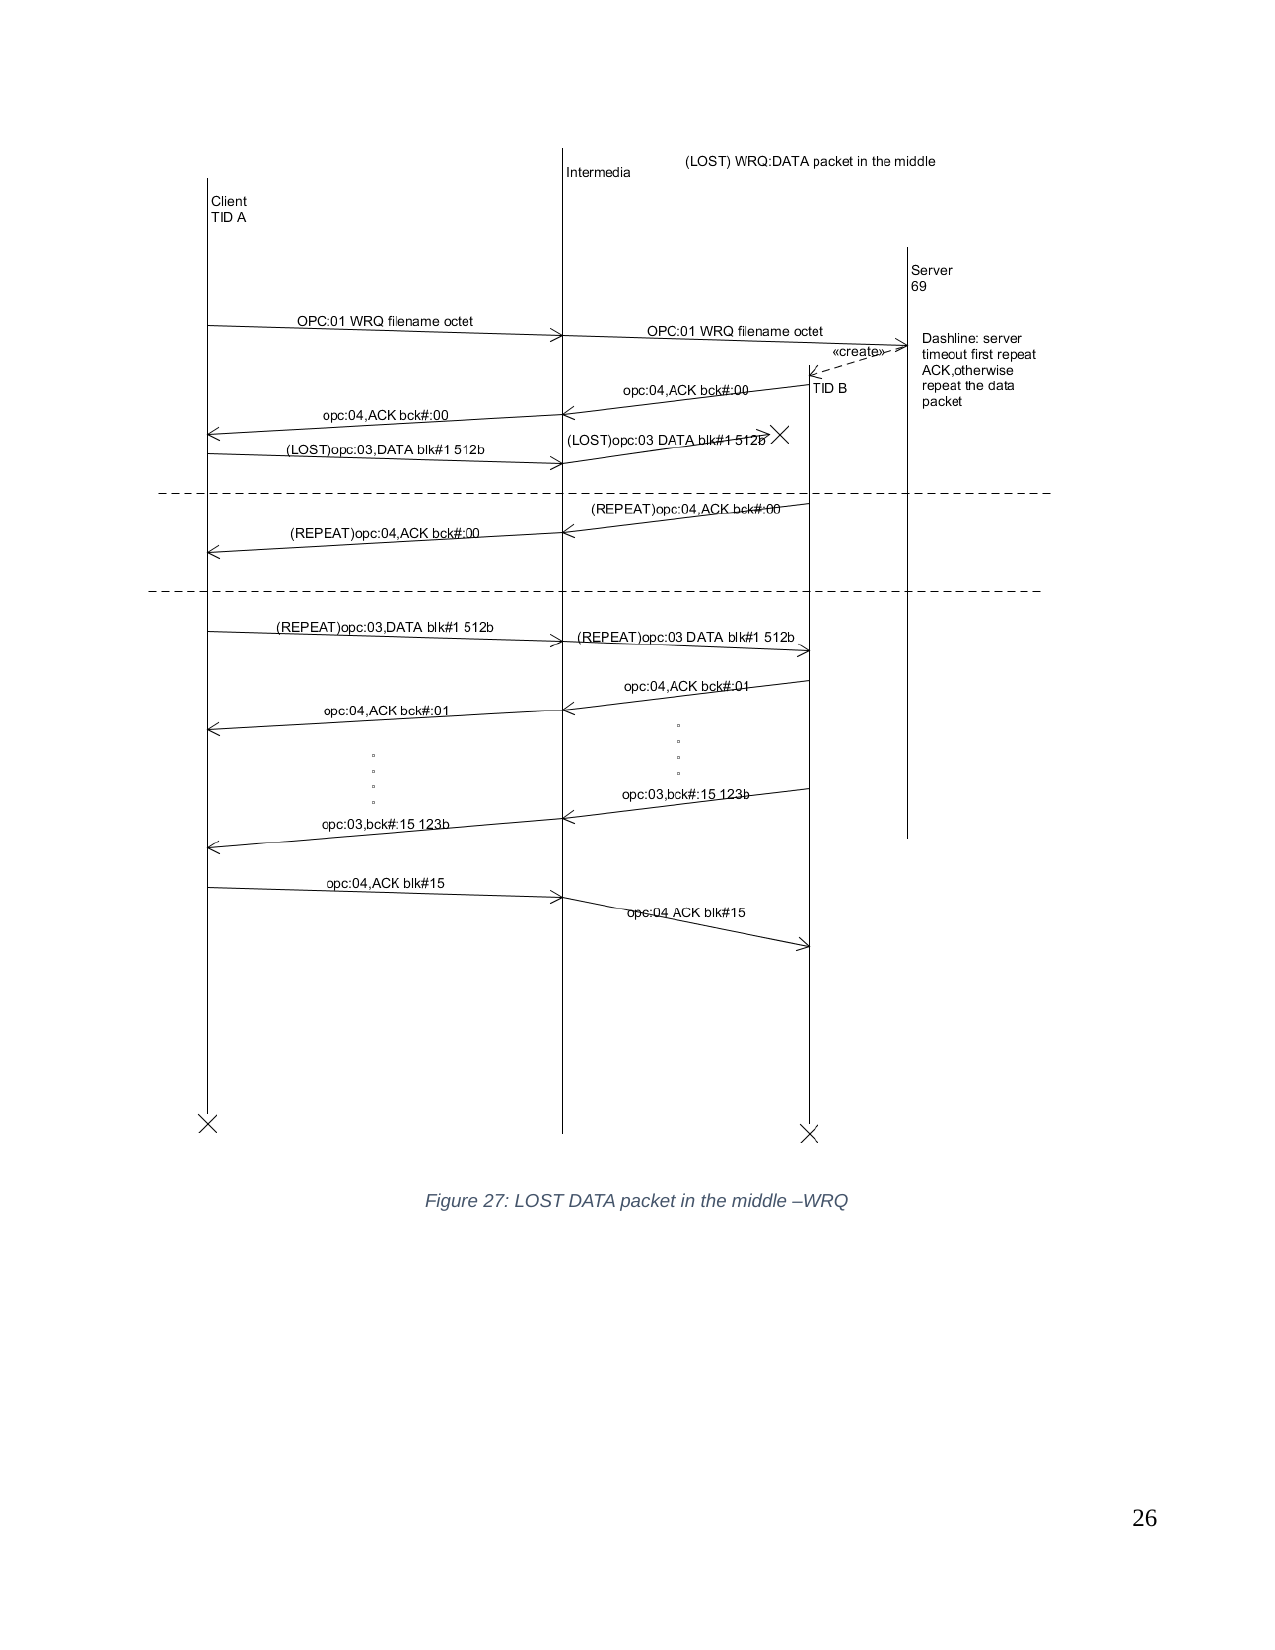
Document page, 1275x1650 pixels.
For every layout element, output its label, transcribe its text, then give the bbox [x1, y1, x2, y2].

text Figure 27: LOST DATA packet in the middle –WRQ [118, 1190, 1157, 1212]
picture [118, 118, 1094, 1172]
